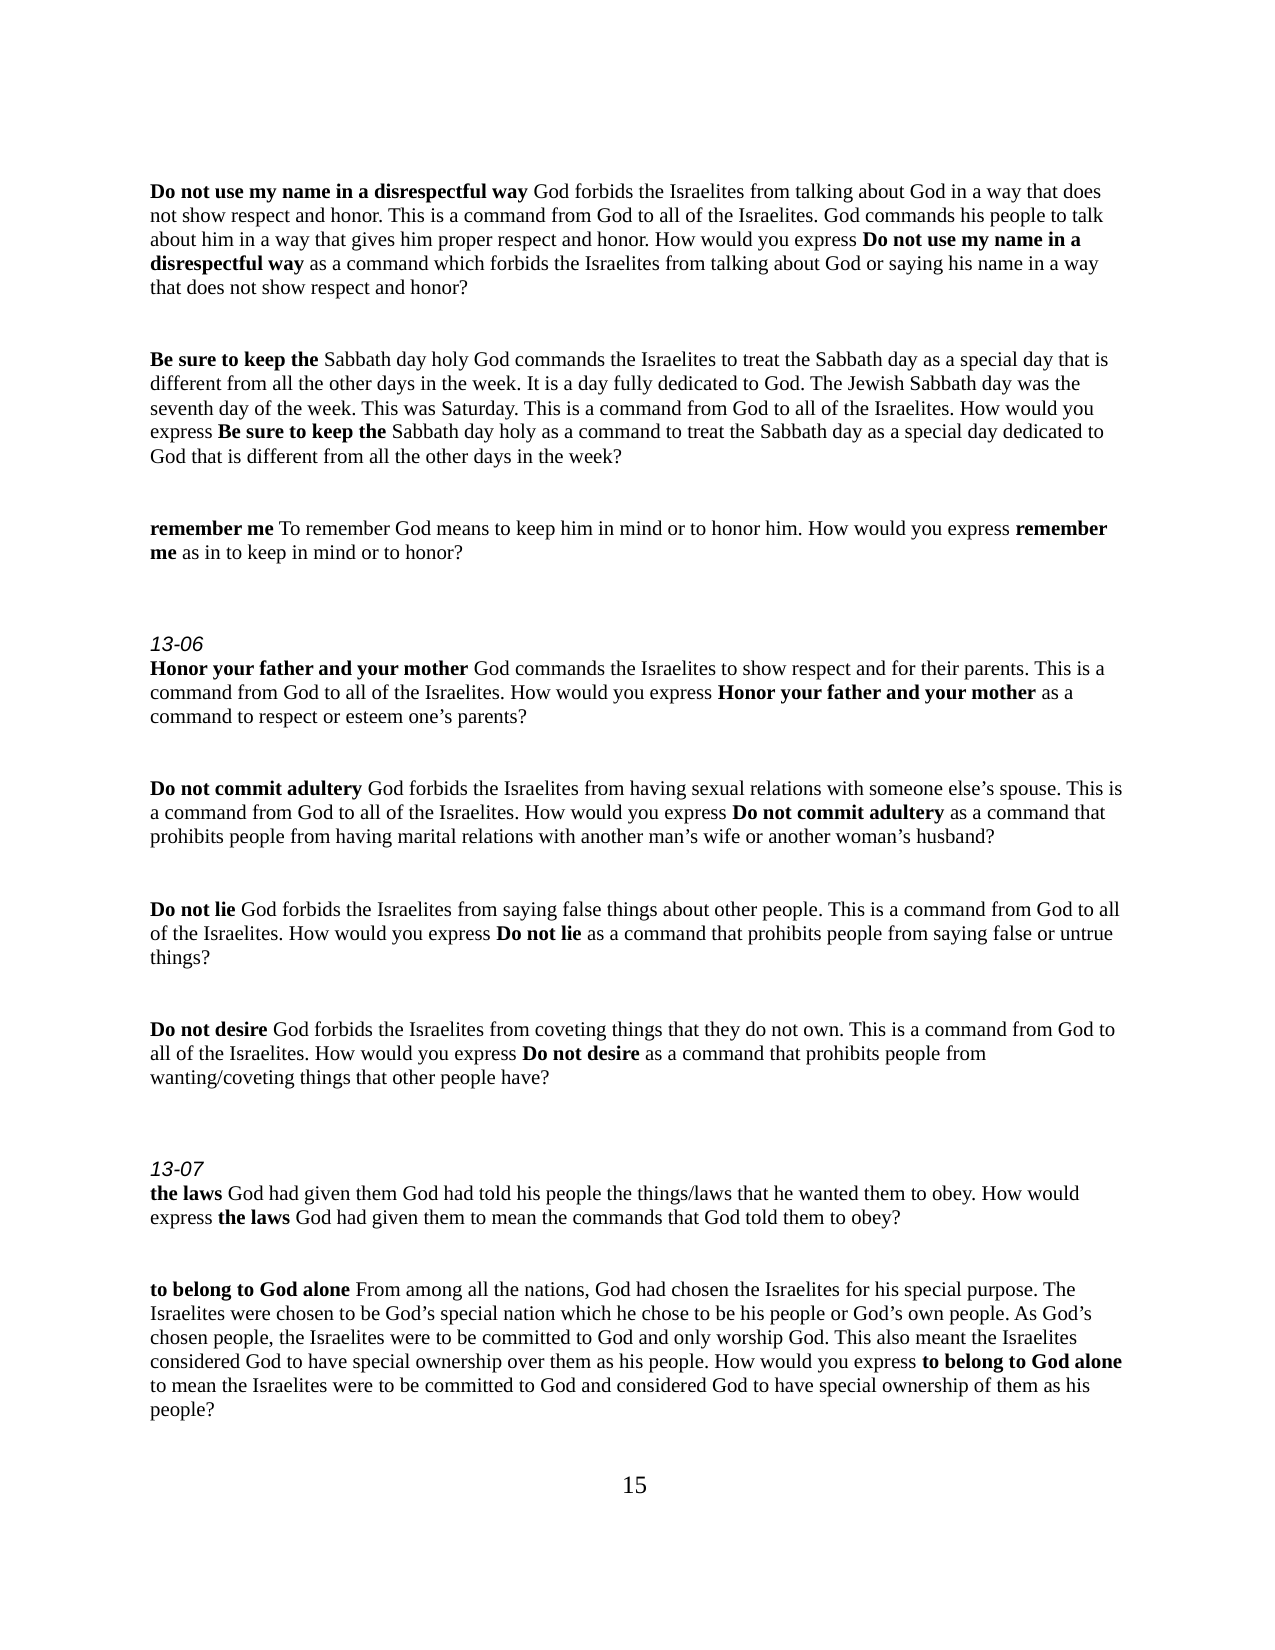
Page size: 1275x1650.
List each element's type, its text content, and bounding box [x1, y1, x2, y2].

text Be sure to keep the Sabbath day holy God commands the Israelites to treat the Sabbath day as a special day that is different from all the other days in the week. It is a day fully dedicated to God. The Jewish Sabbath day was the seventh day of the week. This was Saturday. This is a command from God to all of the Israelites. How would you express Be sure to keep the Sabbath day holy as a command to treat the Sabbath day as a special day dedicated to God that is different from all the other days in the week? [150, 347, 1125, 468]
text Honor your father and your mother God commands the Israelites to show respect and for their parents. This is a command from God to all of the Israelites. How would you express Honor your father and your mother as a command to respect or esteem one’s parents? [150, 656, 1125, 728]
text the laws God had given them God had told his people the things/laws that he wanted them to obey. How would express the laws God had given them to mean the commands that God told them to obey? [150, 1181, 1125, 1229]
text Do not commit adultery God forbids the Israelites from having sexual relations with someone else’s spouse. This is a command from God to all of the Israelites. How would you express Do not commit adultery as a command that prohibits people from having marital relations with another man’s wife or another woman’s husband? [150, 776, 1125, 848]
text Do not use my name in a disrespectful way God forbids the Israelites from talking about God in a way that does not show respect and honor. This is a command from God to all of the Israelites. God commands his people to talk about him in a way that gives him proper respect and honor. How would you express Do not use my name in a disrespectful way as a command which forbids the Israelites from talking about God or saying his name in a way that does not show respect and honor? [150, 179, 1125, 299]
text Do not desire God forbids the Israelites from coveting things that they do not own. This is a command from God to all of the Israelites. How would you express Do not desire as a command that prohibits people from wanting/coveting things that other people have? [150, 1017, 1125, 1089]
text remember me To remember God means to keep him in mind or to honor him. How would you express remember me as in to keep in mind or to honor? [150, 516, 1125, 564]
text Do not lie God forbids the Israelites from saying false things about other people. This is a command from God to all of the Israelites. How would you express Do not lie as a command that prohibits people from saying false or untrue things? [150, 896, 1125, 969]
text to belong to God alone From among all the nations, God had chosen the Israelites for his special purpose. The Israelites were chosen to be God’s special nation which he chose to be his people or God’s own people. As God’s chosen people, the Israelites were to be committed to God and only worship God. This also meant the Israelites considered God to have special ownership over them as his people. How would you express to belong to God alone to mean the Israelites were to be committed to God and considered God to have special ownership of them as his people? [150, 1277, 1125, 1421]
subtitle 13-06 [150, 632, 1125, 656]
subtitle 13-07 [150, 1157, 1125, 1181]
